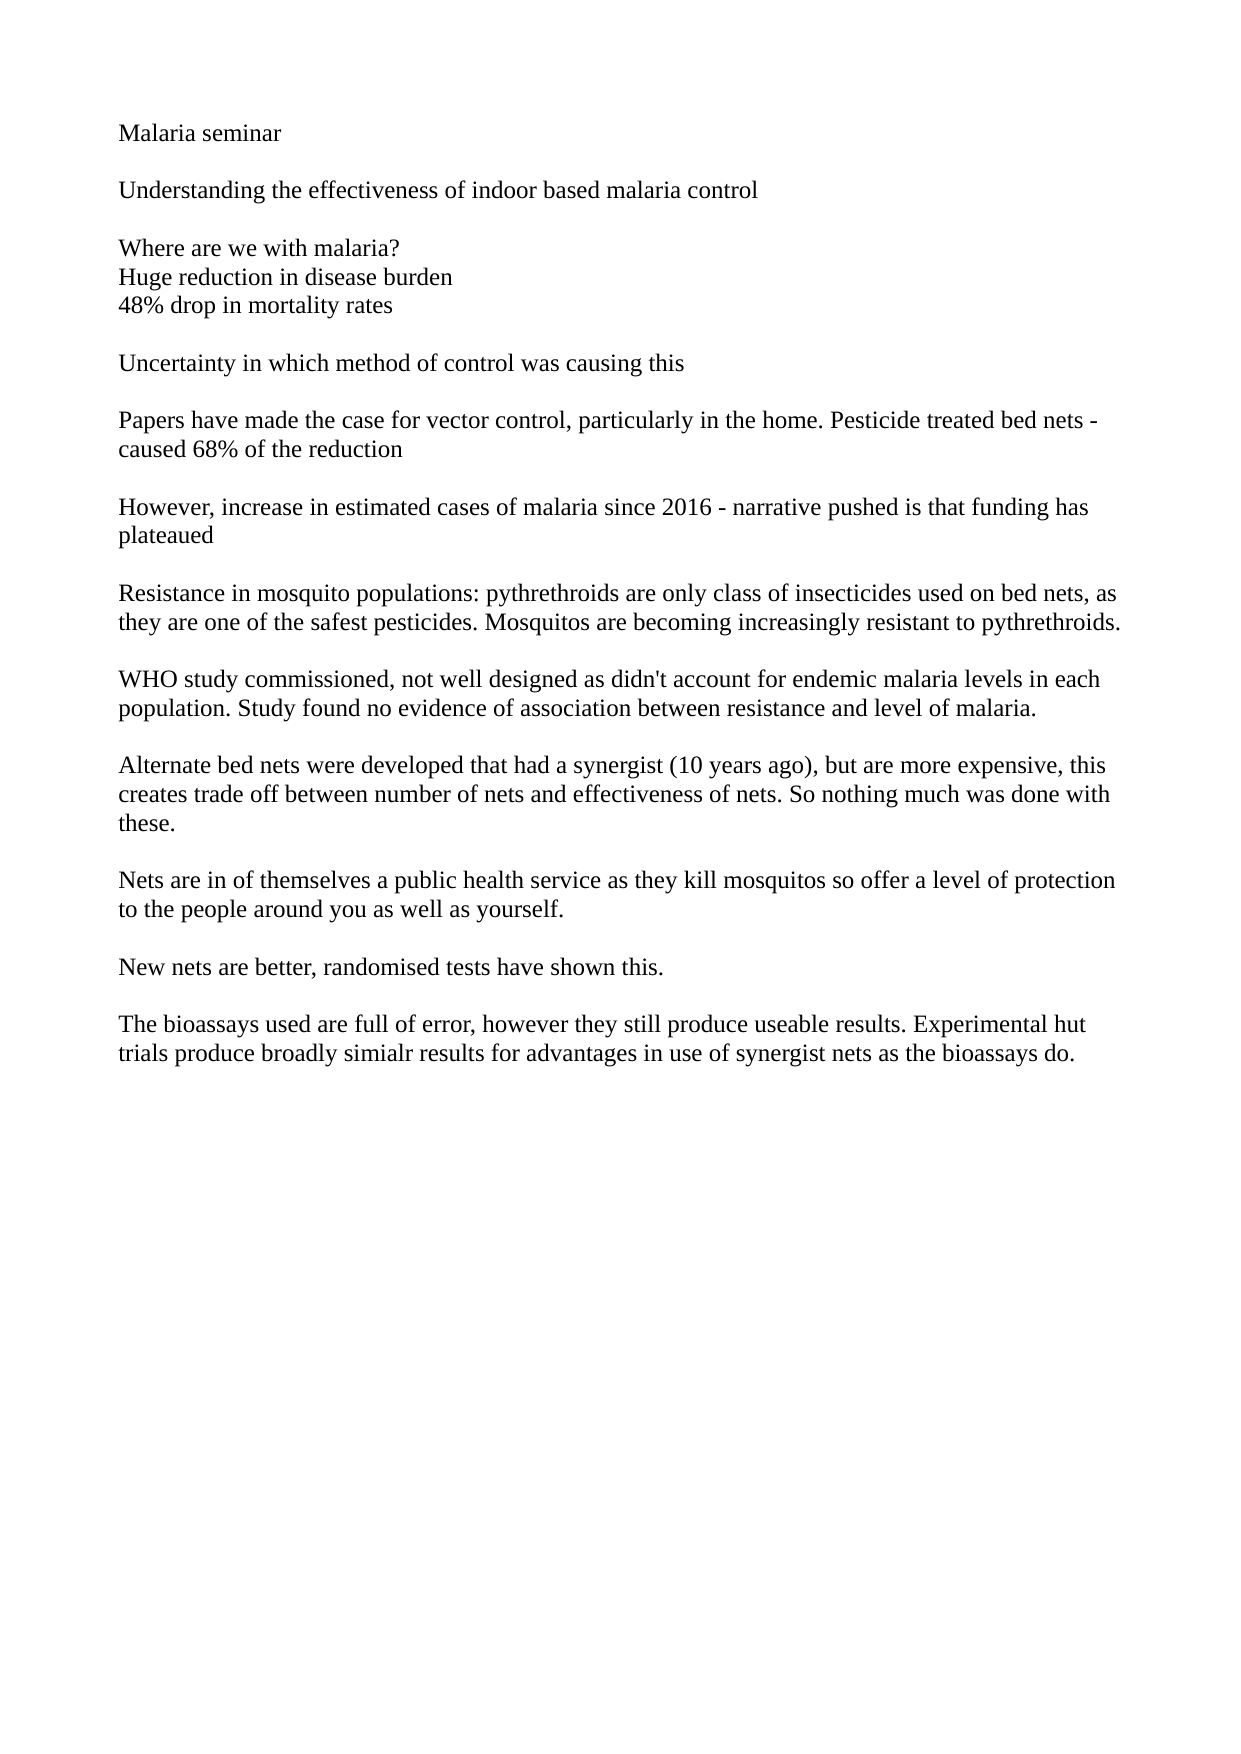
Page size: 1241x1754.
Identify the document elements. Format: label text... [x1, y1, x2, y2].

text Malaria seminar [118, 118, 1122, 147]
text Understanding the effectiveness of indoor based malaria control Where are we with malaria? Huge reduction in disease burden 48% drop in mortality rates Uncertainty in which method of control was causing this Papers have made the case for vector control, particularly in the home. Pesticide treated bed nets - caused 68% of the reduction However, increase in estimated cases of malaria since 2016 - narrative pushed is that funding has plateaued Resistance in mosquito populations: pythrethroids are only class of insecticides used on bed nets, as they are one of the safest pesticides. Mosquitos are becoming increasingly resistant to pythrethroids. WHO study commissioned, not well designed as didn't account for endemic malaria levels in each population. Study found no evidence of association between resistance and level of malaria. Alternate bed nets were developed that had a synergist (10 years ago), but are more expensive, this creates trade off between number of nets and effectiveness of nets. So nothing much was done with these. Nets are in of themselves a public health service as they kill mosquitos so offer a level of protection to the people around you as well as yourself. New nets are better, randomised tests have shown this. The bioassays used are full of error, however they still produce useable results. Experimental hut trials produce broadly simialr results for advantages in use of synergist nets as the bioassays do. [118, 176, 1122, 1124]
